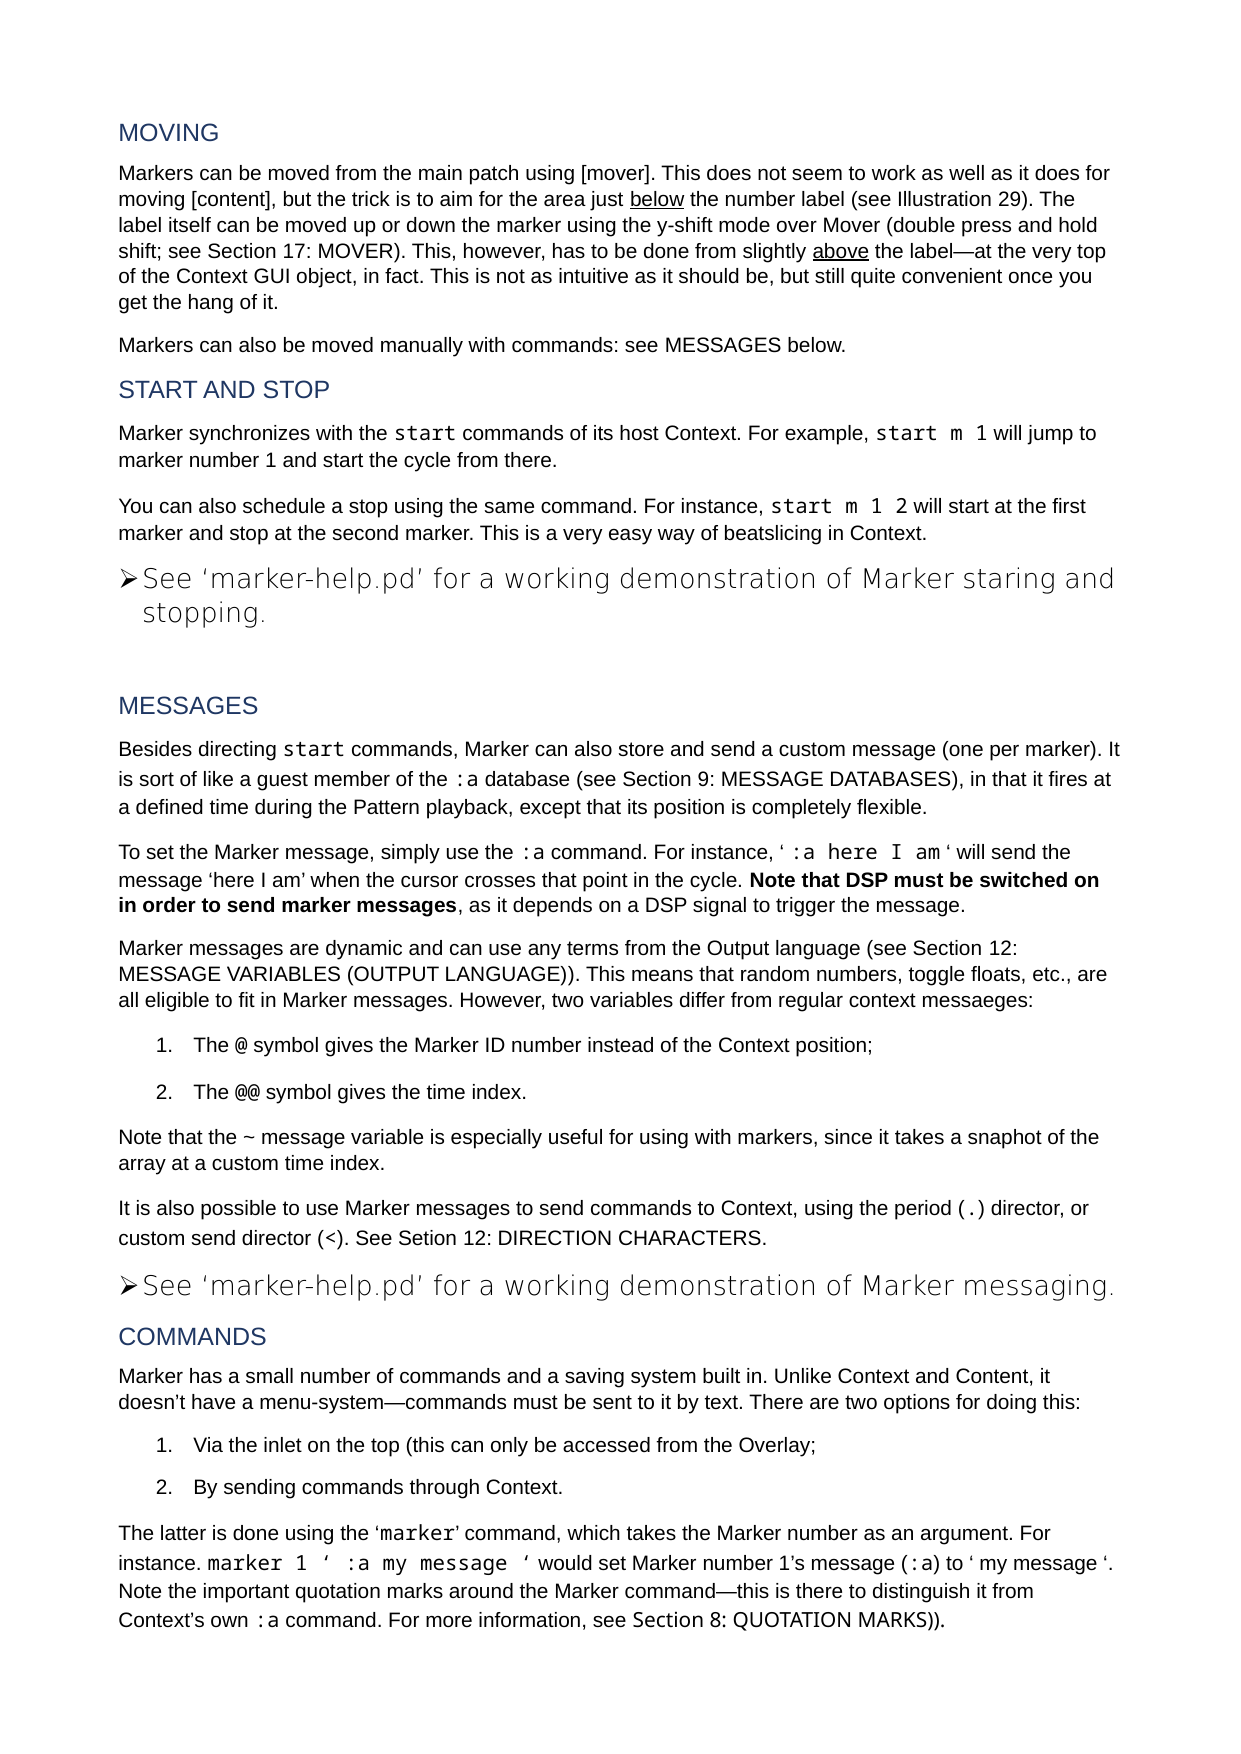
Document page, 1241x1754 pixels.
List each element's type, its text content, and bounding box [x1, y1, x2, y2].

text Marker has a small number of commands and a saving system built in. Unlike Context and Content, it doesn’t have a menu-system—commands must be sent to it by text. There are two options for doing this: [118, 1364, 1122, 1414]
text The latter is done using the ‘marker’ command, which takes the Marker number as an argument. For instance. marker 1 ‘ :a my message ‘ would set Marker number 1’s message (:a) to ‘ my message ‘. Note the important quotation marks around the Marker command—this is there to distinguish it from Context’s own :a command. For more information, see Section 8: QUOTATION MARKS)). [118, 1518, 1122, 1633]
text Marker messages are dynamic and can use any terms from the Output language (see Section 12: MESSAGE VARIABLES (OUTPUT LANGUAGE)). This means that random numbers, toggle floats, etc., are all eligible to fit in Marker messages. However, two variables differ from regular context messaeges: [118, 936, 1122, 1011]
text Markers can be moved from the main patch using [mover]. This does not seem to work as well as it does for moving [content], but the trick is to aim for the area just below the number label (see Illustration 29). The label itself can be moved up or down the marker using the y-shift mode over Mover (double press and hold shift; see Section 17: MOVER). This, however, has to be done from slightly above the label—at the very top of the Context GUI object, in fact. This is not as intuitive as it should be, but still quite convenient once you get the hang of it. [118, 161, 1122, 314]
text You can also schedule a stop using the same command. For instance, start m 1 2 will start at the first marker and stop at the second marker. This is a very easy way of beatslicing in Context. [118, 491, 1122, 545]
subtitle START AND STOP [118, 375, 1122, 404]
text Besides directing start commands, Marker can also store and send a custom message (one per marker). It is sort of like a guest member of the :a database (see Section 9: MESSAGE DATABASES), in that it fires at a defined time during the Pattern playback, except that its position is completely flexible. [118, 734, 1122, 818]
list By sending commands through Context. [156, 1475, 1122, 1499]
subtitle COMMANDS [118, 1321, 1122, 1350]
subtitle MESSAGES [118, 691, 1122, 719]
text Note that the ~ message variable is especially useful for using with markers, since it takes a snaphot of the array at a custom time index. [118, 1124, 1122, 1174]
subtitle MOVING [118, 118, 1122, 147]
list See ‘marker-help.pd’ for a working demonstration of Marker messaging. [118, 1271, 1122, 1302]
list The @ symbol gives the Marker ID number instead of the Context position; [156, 1030, 1122, 1058]
text Markers can also be moved manually with commands: see MESSAGES below. [118, 333, 1122, 357]
list The @@ symbol gives the time index. [156, 1077, 1122, 1106]
text Marker synchronizes with the start commands of its host Context. For example, start m 1 will jump to marker number 1 and start the cycle from there. [118, 418, 1122, 472]
text It is also possible to use Marker messages to send commands to Context, using the period (.) director, or custom send director (<). See Setion 12: DIRECTION CHARACTERS. [118, 1193, 1122, 1252]
list Via the inlet on the top (this can only be accessed from the Overlay; [156, 1433, 1122, 1457]
text To set the Marker message, simply use the :a command. For instance, ‘ :a here I am ‘ will send the message ‘here I am’ when the cursor crosses that point in the cycle. Note that DSP must be switched on in order to send marker messages, as it depends on a DSP signal to trigger the message. [118, 837, 1122, 917]
list See ‘marker-help.pd’ for a working demonstration of Marker staring and stopping. [118, 563, 1122, 629]
